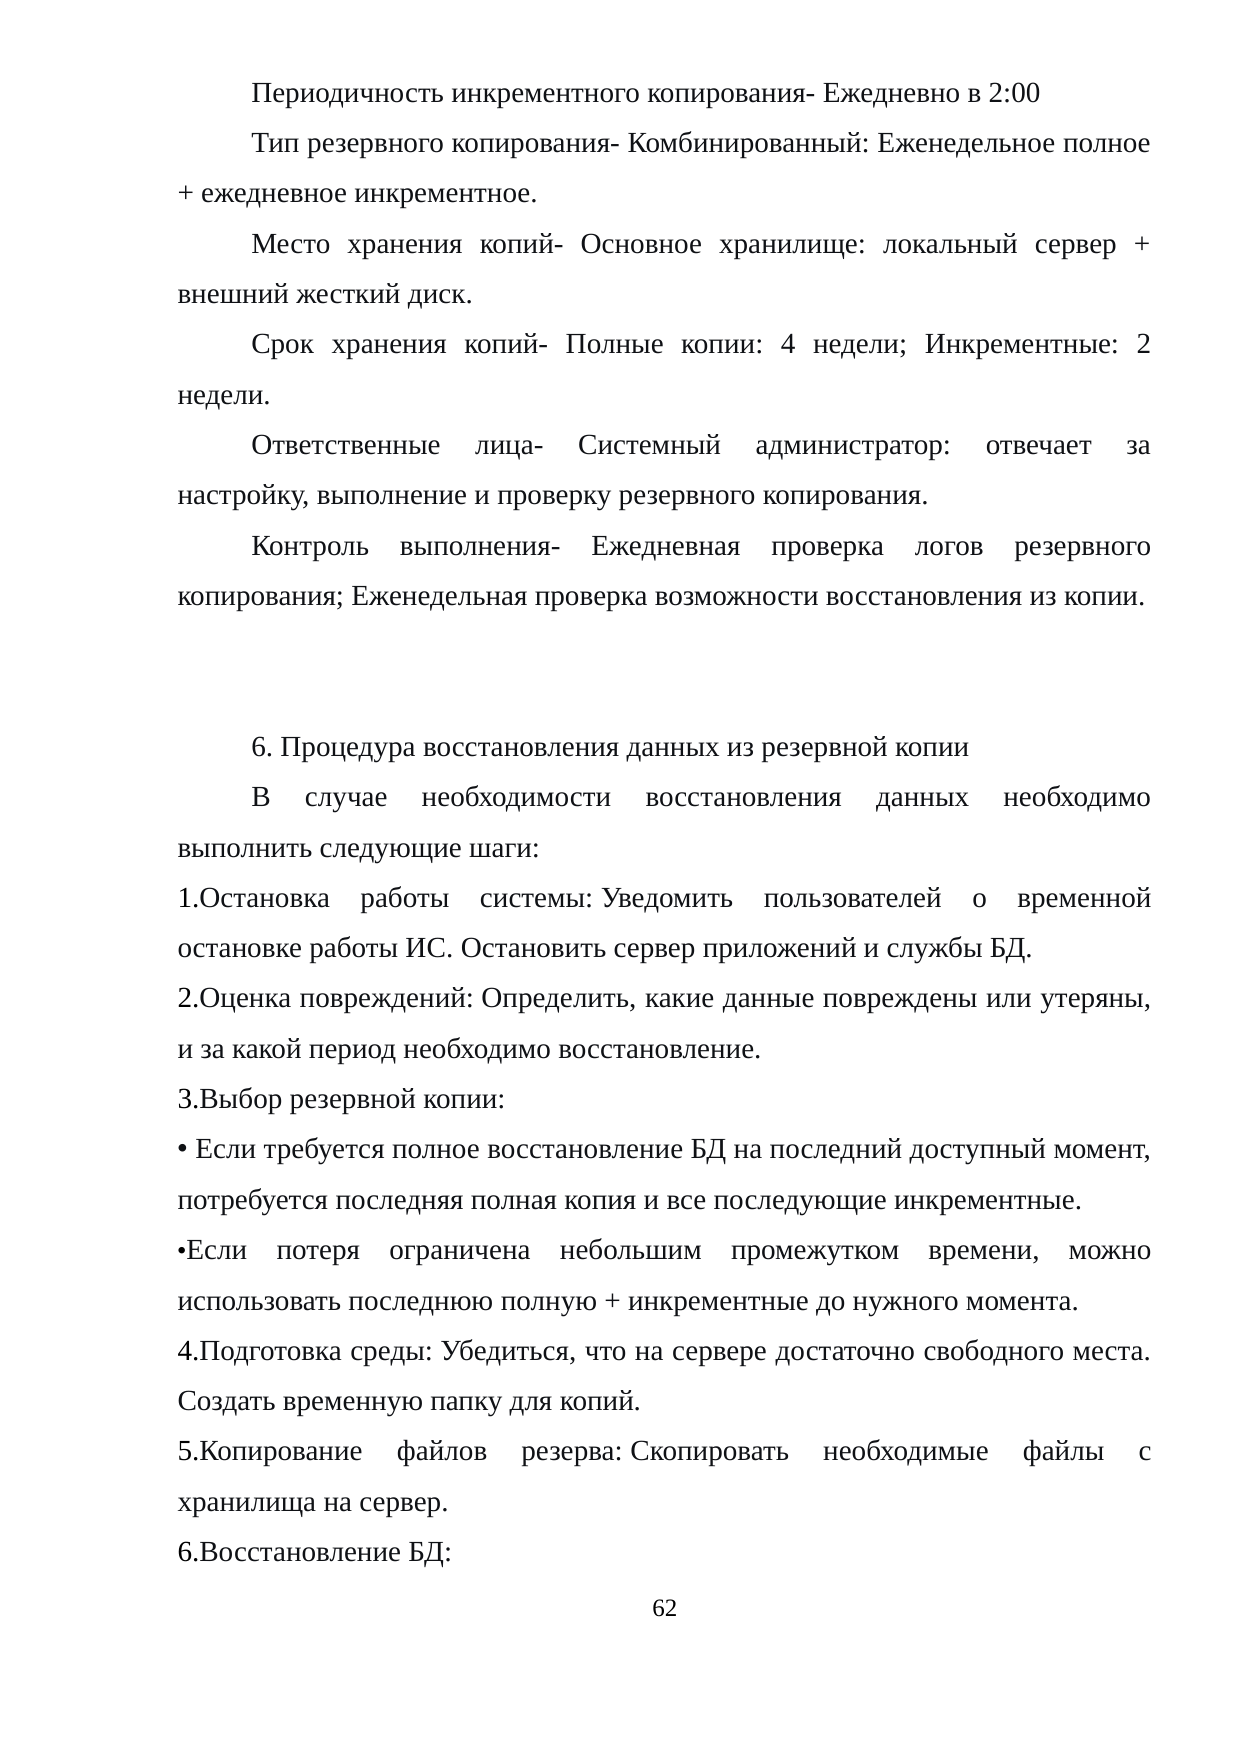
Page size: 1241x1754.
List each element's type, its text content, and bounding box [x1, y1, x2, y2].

text Срок хранения копий- Полные копии: 4 недели; Инкрементные: 2 недели. [177, 327, 1152, 410]
list Если потеря ограничена небольшим промежутком времени, можно использовать последнюю полную + инкрементные до нужного момента. [177, 1232, 1152, 1316]
text Место хранения копий- Основное хранилище: локальный сервер + внешний жесткий диск. [177, 226, 1152, 310]
list Выбор резервной копии: [177, 1081, 1152, 1115]
list Оценка повреждений: Определить, какие данные повреждены или утеряны, и за какой период необходимо восстановление. [177, 981, 1152, 1064]
list Остановка работы системы: Уведомить пользователей о временной остановке работы ИС. Остановить сервер приложений и службы БД. [177, 880, 1152, 964]
list Копирование файлов резерва: Скопировать необходимые файлы с хранилища на сервер. [177, 1433, 1152, 1517]
text Тип резервного копирования- Комбинированный: Еженедельное полное + ежедневное инкрементное. [177, 125, 1152, 209]
text Контроль выполнения- Ежедневная проверка логов резервного копирования; Еженедельная проверка возможности восстановления из копии. [177, 528, 1152, 612]
text В случае необходимости восстановления данных необходимо выполнить следующие шаги: [177, 779, 1152, 863]
subtitle 6. Процедура восстановления данных из резервной копии [177, 729, 1152, 763]
text Периодичность инкрементного копирования- Ежедневно в 2:00 [177, 75, 1152, 108]
text Ответственные лица- Системный администратор: отвечает за настройку, выполнение и проверку резервного копирования. [177, 427, 1152, 511]
list Если требуется полное восстановление БД на последний доступный момент, потребуется последняя полная копия и все последующие инкрементные. [177, 1132, 1152, 1216]
list Восстановление БД: [177, 1534, 1152, 1568]
list Подготовка среды: Убедиться, что на сервере достаточно свободного места. Создать временную папку для копий. [177, 1333, 1152, 1417]
